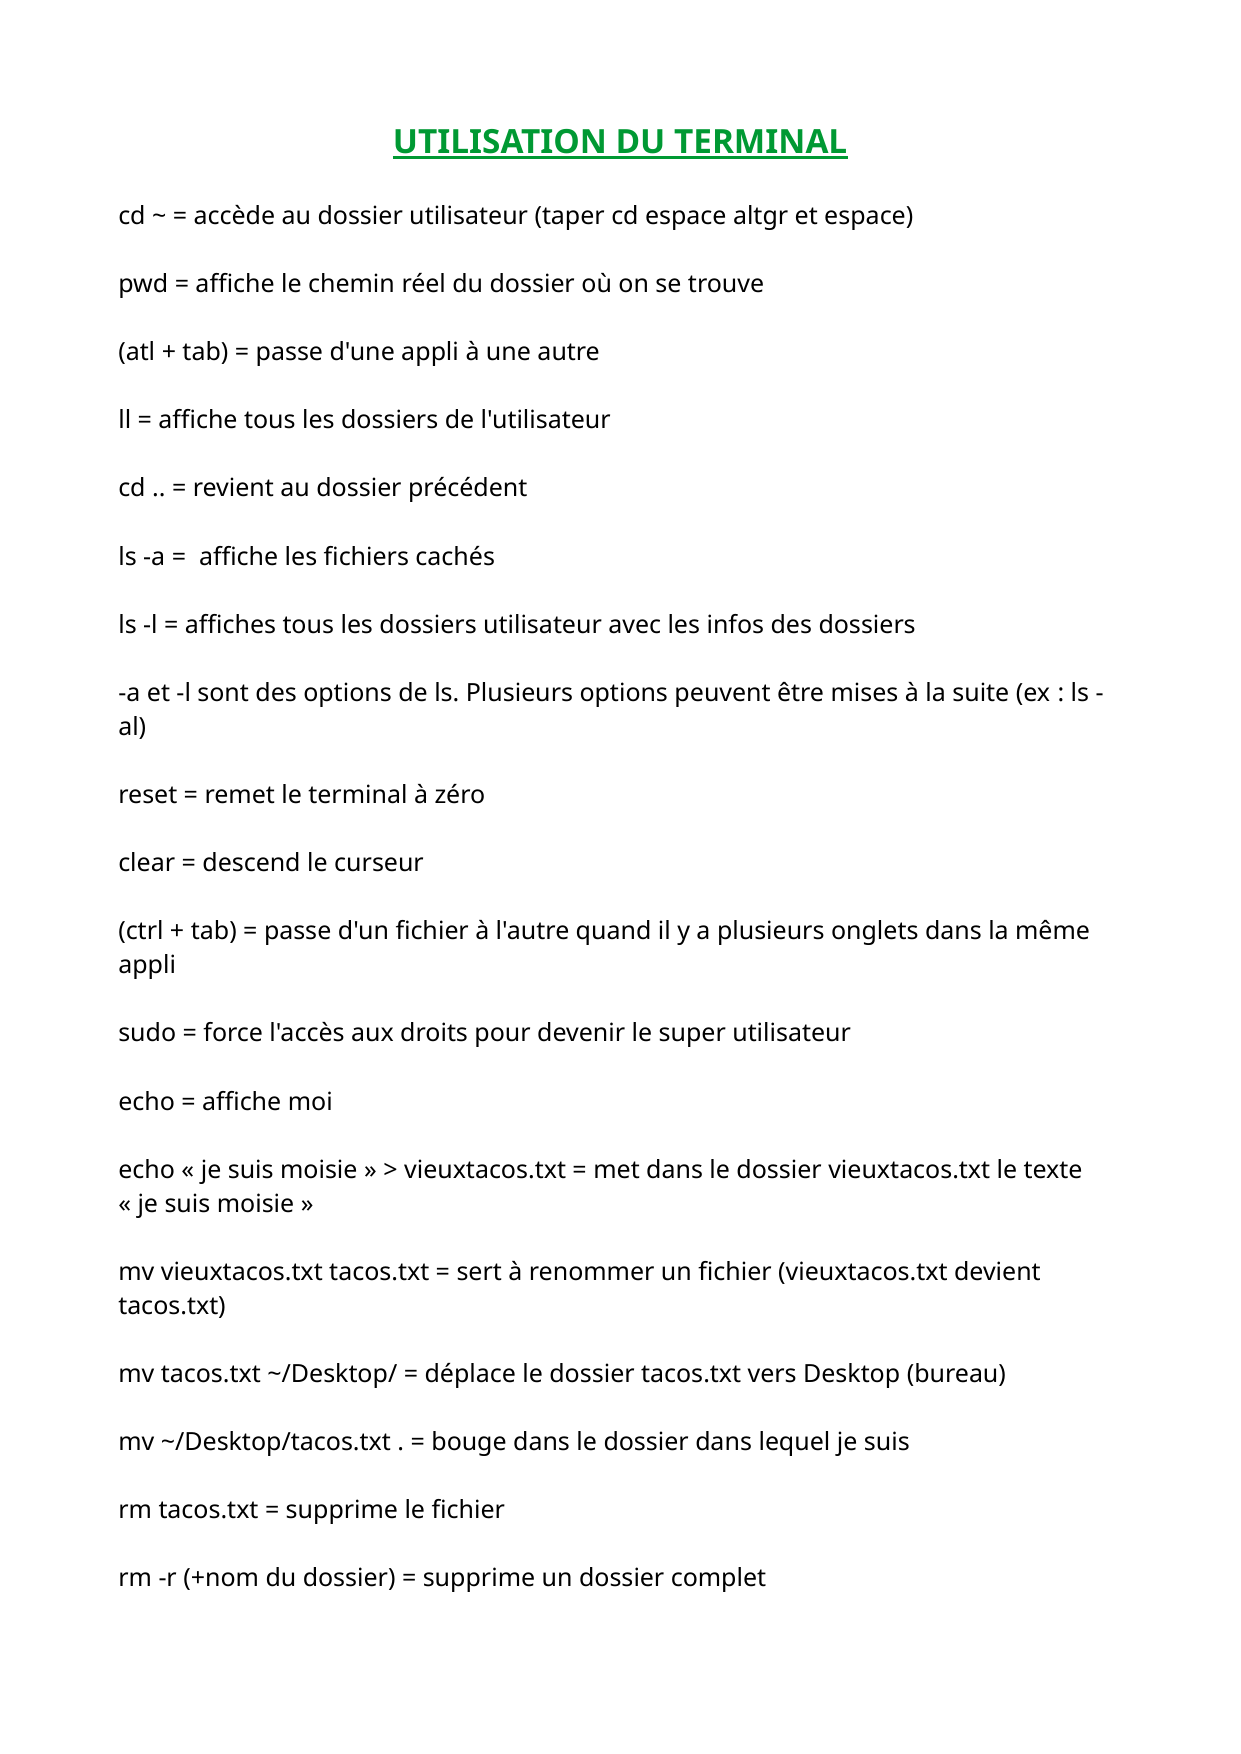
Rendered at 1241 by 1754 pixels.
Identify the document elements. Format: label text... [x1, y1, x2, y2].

text clear = descend le curseur [118, 845, 1122, 879]
text -a et -l sont des options de ls. Plusieurs options peuvent être mises à la suite (ex : ls -al) [118, 674, 1122, 743]
text mv tacos.txt ~/Desktop/ = déplace le dossier tacos.txt vers Desktop (bureau) [118, 1356, 1122, 1390]
text cd .. = revient au dossier précédent [118, 470, 1122, 504]
text ls -l = affiches tous les dossiers utilisateur avec les infos des dossiers [118, 606, 1122, 640]
text UTILISATION DU TERMINAL [118, 118, 1122, 163]
text pwd = affiche le chemin réel du dossier où on se trouve [118, 266, 1122, 300]
text reset = remet le terminal à zéro [118, 777, 1122, 811]
text sudo = force l'accès aux droits pour devenir le super utilisateur [118, 1015, 1122, 1049]
text rm -r (+nom du dossier) = supprime un dossier complet [118, 1560, 1122, 1594]
text echo « je suis moisie » > vieuxtacos.txt = met dans le dossier vieuxtacos.txt le texte « je suis moisie » [118, 1151, 1122, 1219]
text ls -a = affiche les fichiers cachés [118, 538, 1122, 572]
text mv ~/Desktop/tacos.txt . = bouge dans le dossier dans lequel je suis [118, 1424, 1122, 1458]
text (atl + tab) = passe d'une appli à une autre [118, 334, 1122, 368]
text (ctrl + tab) = passe d'un fichier à l'autre quand il y a plusieurs onglets dans la même appli [118, 913, 1122, 981]
text cd ~ = accède au dossier utilisateur (taper cd espace altgr et espace) [118, 198, 1122, 232]
text mv vieuxtacos.txt tacos.txt = sert à renommer un fichier (vieuxtacos.txt devient tacos.txt) [118, 1253, 1122, 1322]
text ll = affiche tous les dossiers de l'utilisateur [118, 402, 1122, 436]
text rm tacos.txt = supprime le fichier [118, 1492, 1122, 1526]
text echo = affiche moi [118, 1083, 1122, 1117]
